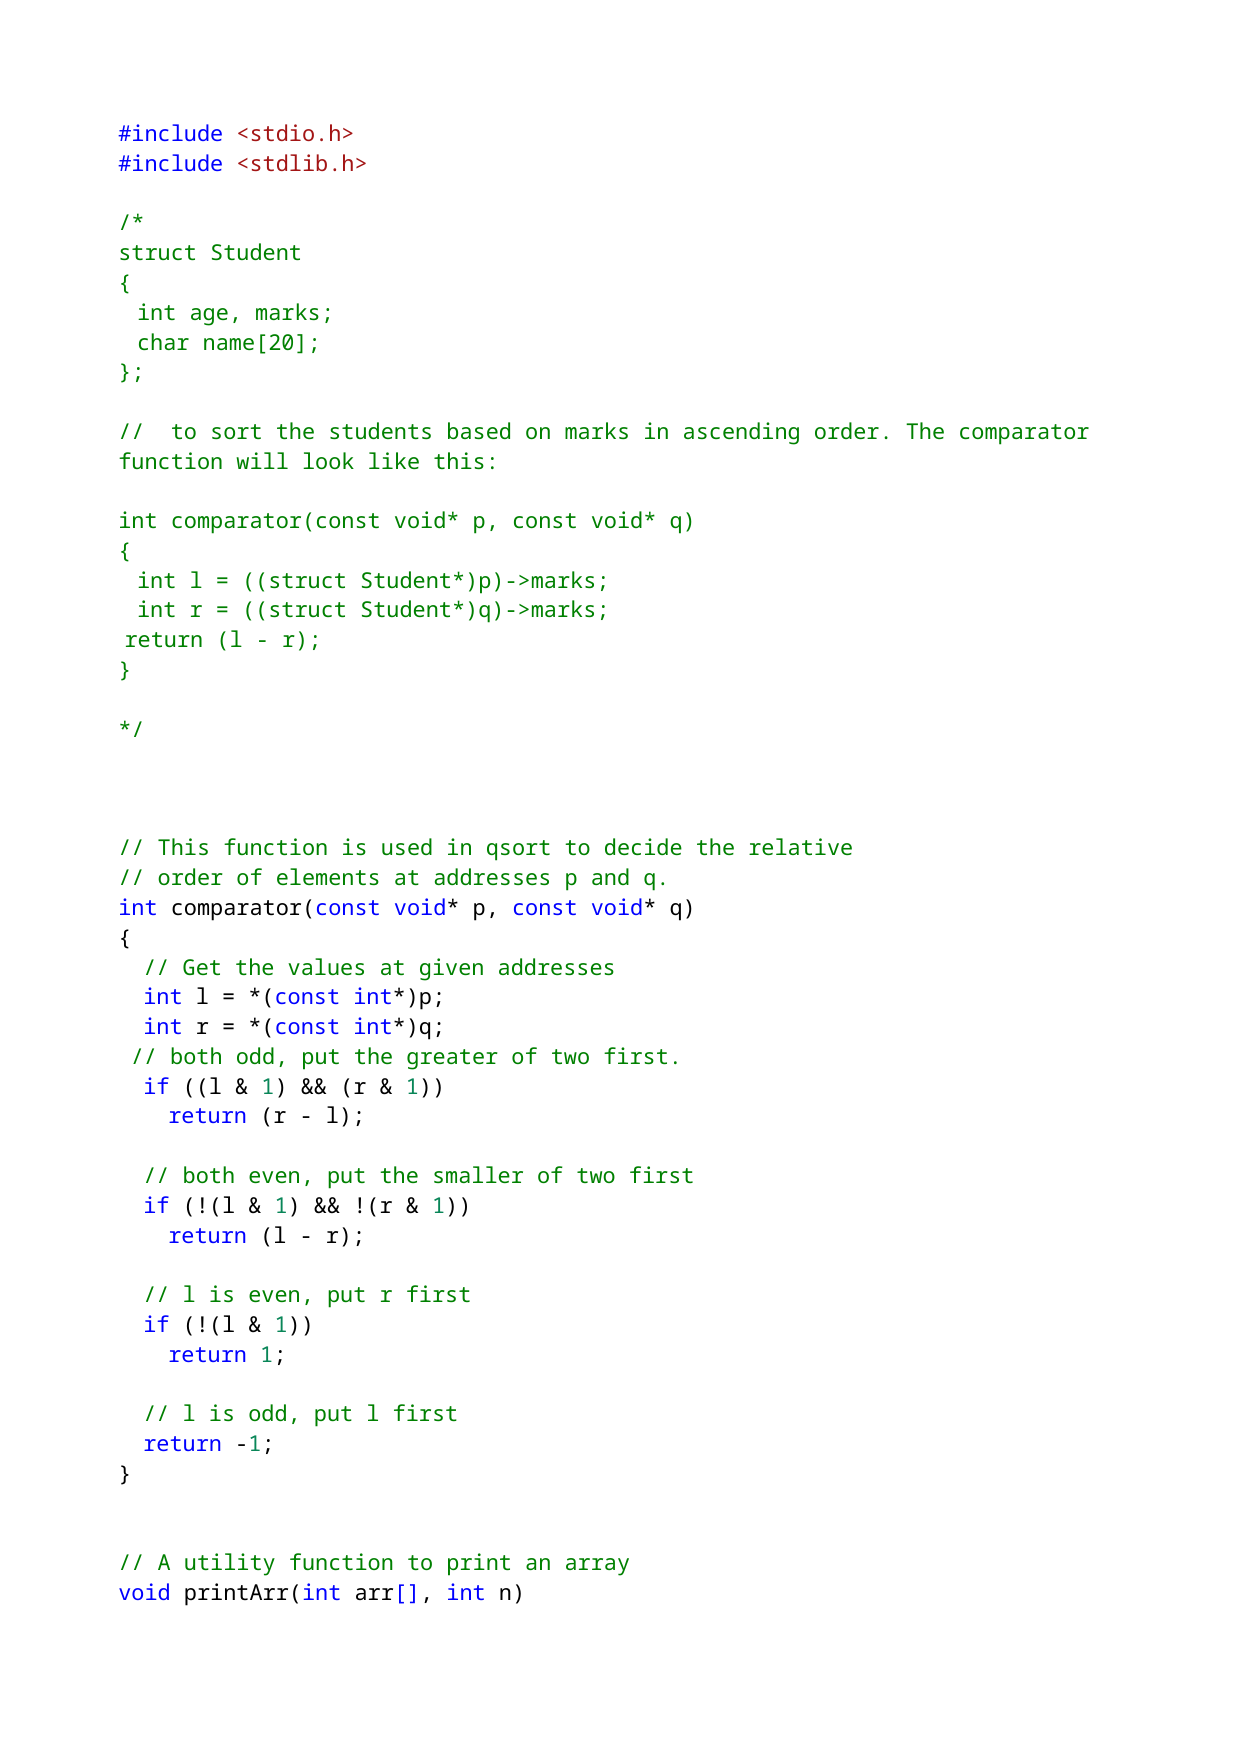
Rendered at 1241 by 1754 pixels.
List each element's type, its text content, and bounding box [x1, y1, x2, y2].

text // A utility function to print an array [118, 1547, 1122, 1576]
text // both even, put the smaller of two first [118, 1160, 1122, 1190]
text // This function is used in qsort to decide the relative [118, 832, 1122, 862]
text void printArr(int arr[], int n) [118, 1576, 1122, 1606]
text int r = *(const int*)q; [118, 1011, 1122, 1041]
text // to sort the students based on marks in ascending order. The comparator function will look like this: [118, 416, 1122, 475]
text // l is even, put r first [118, 1279, 1122, 1309]
text // both odd, put the greater of two first. [118, 1041, 1122, 1071]
text } [118, 654, 1122, 684]
text if (!(l & 1)) [118, 1309, 1122, 1339]
text return 1; [118, 1339, 1122, 1368]
text if (!(l & 1) && !(r & 1)) [118, 1190, 1122, 1219]
text int l = ((struct Student*)p)->marks; [118, 565, 1122, 594]
text */ [118, 713, 1122, 743]
text return -1; [118, 1428, 1122, 1458]
text { [118, 535, 1122, 565]
text char name[20]; [118, 327, 1122, 356]
text { [118, 922, 1122, 952]
text int comparator(const void* p, const void* q) [118, 892, 1122, 922]
text int age, marks; [118, 297, 1122, 327]
text int comparator(const void* p, const void* q) [118, 505, 1122, 535]
text struct Student [118, 237, 1122, 267]
text // l is odd, put l first [118, 1398, 1122, 1428]
text // Get the values at given addresses [118, 952, 1122, 981]
text { [118, 267, 1122, 297]
text return (r - l); [118, 1101, 1122, 1130]
text // order of elements at addresses p and q. [118, 862, 1122, 892]
text }; [118, 356, 1122, 386]
text } [118, 1458, 1122, 1487]
text return (l - r); [118, 624, 1122, 654]
text int r = ((struct Student*)q)->marks; [118, 594, 1122, 624]
text if ((l & 1) && (r & 1)) [118, 1071, 1122, 1101]
text /* [118, 207, 1122, 237]
text #include <stdio.h> [118, 118, 1122, 148]
text return (l - r); [118, 1219, 1122, 1249]
text #include <stdlib.h> [118, 148, 1122, 178]
text int l = *(const int*)p; [118, 981, 1122, 1011]
